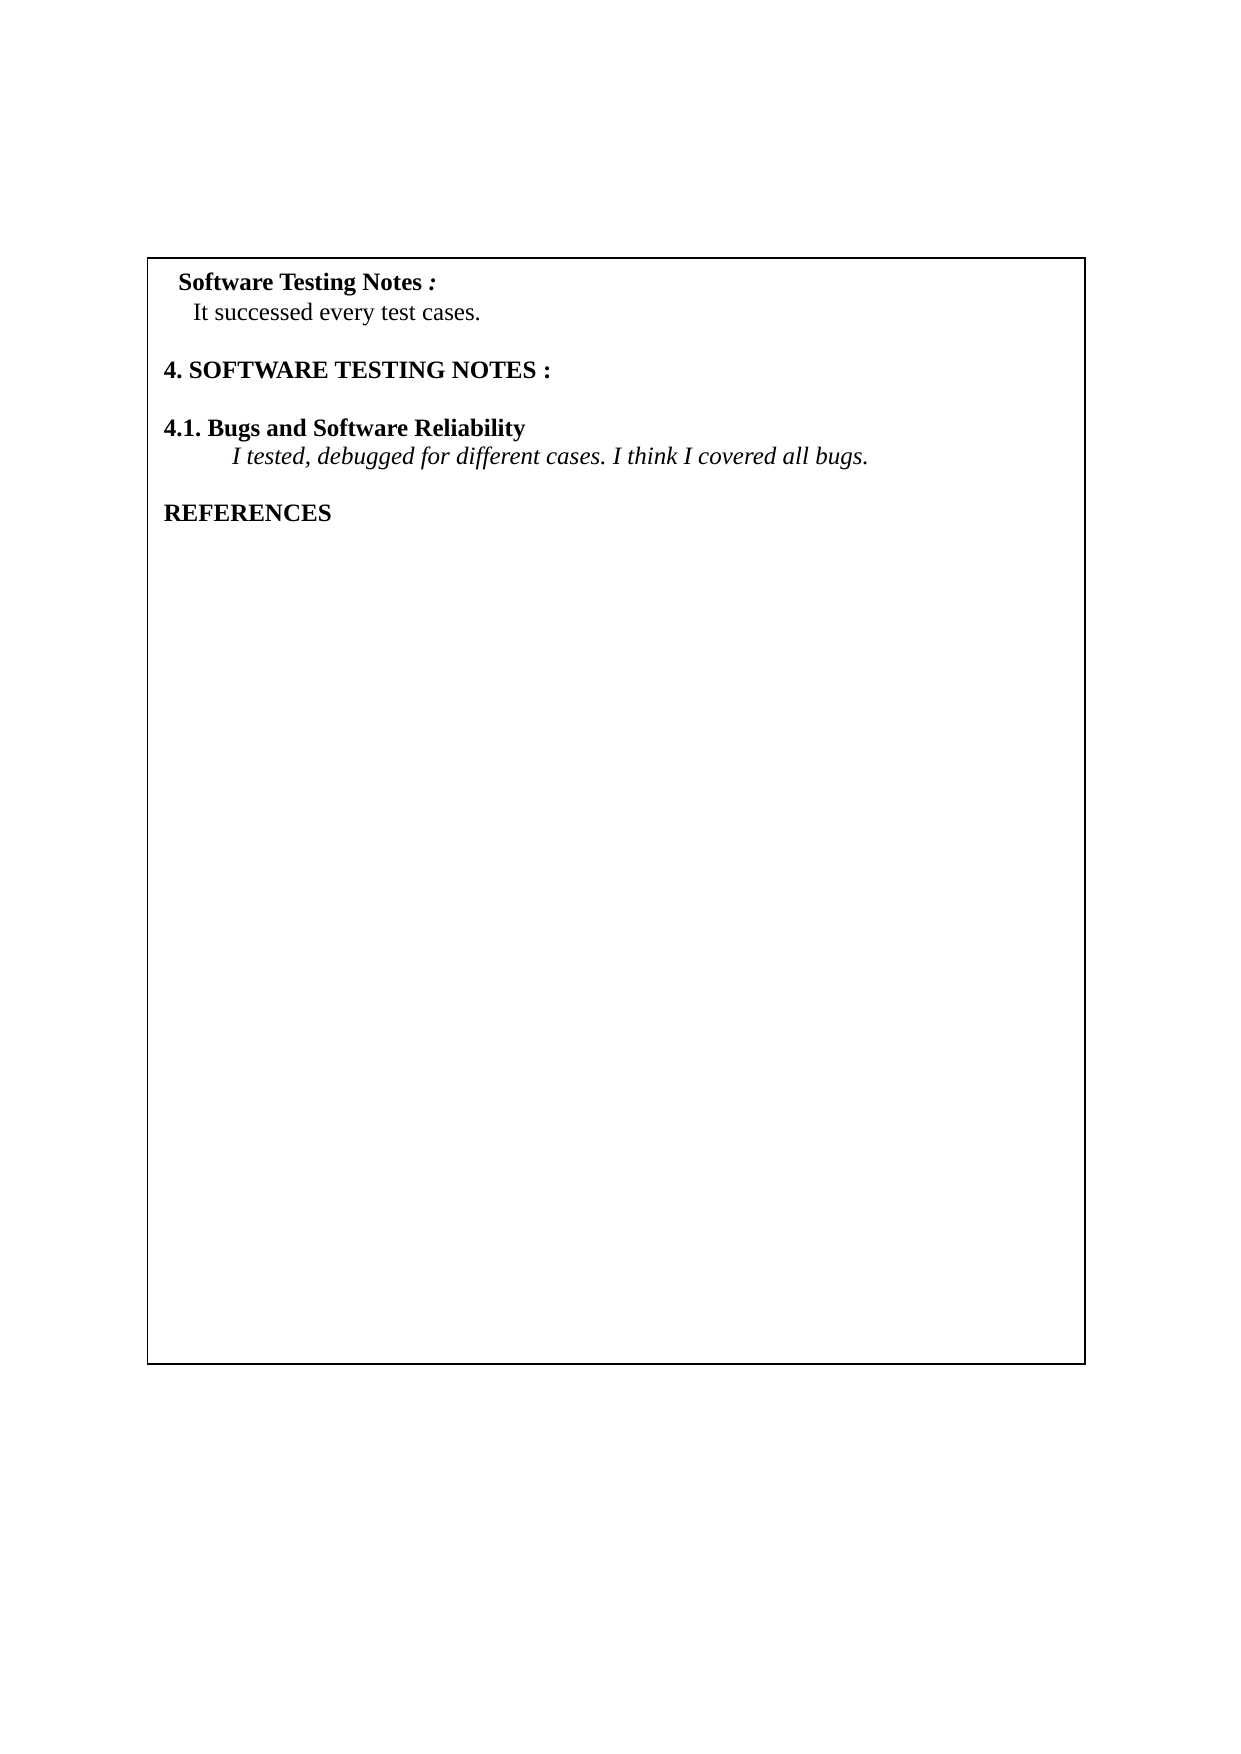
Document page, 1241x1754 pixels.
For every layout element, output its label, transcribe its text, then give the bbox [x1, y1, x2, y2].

text 4. SOFTWARE TESTING NOTES : [163, 355, 1069, 384]
text It successed every test cases. [178, 296, 1069, 326]
text REFERENCES [163, 498, 1069, 527]
text I tested, debugged for different cases. I think I covered all bugs. [163, 441, 1069, 470]
text 4.1. Bugs and Software Reliability [163, 413, 1069, 441]
text Software Testing Notes : [178, 266, 1069, 296]
